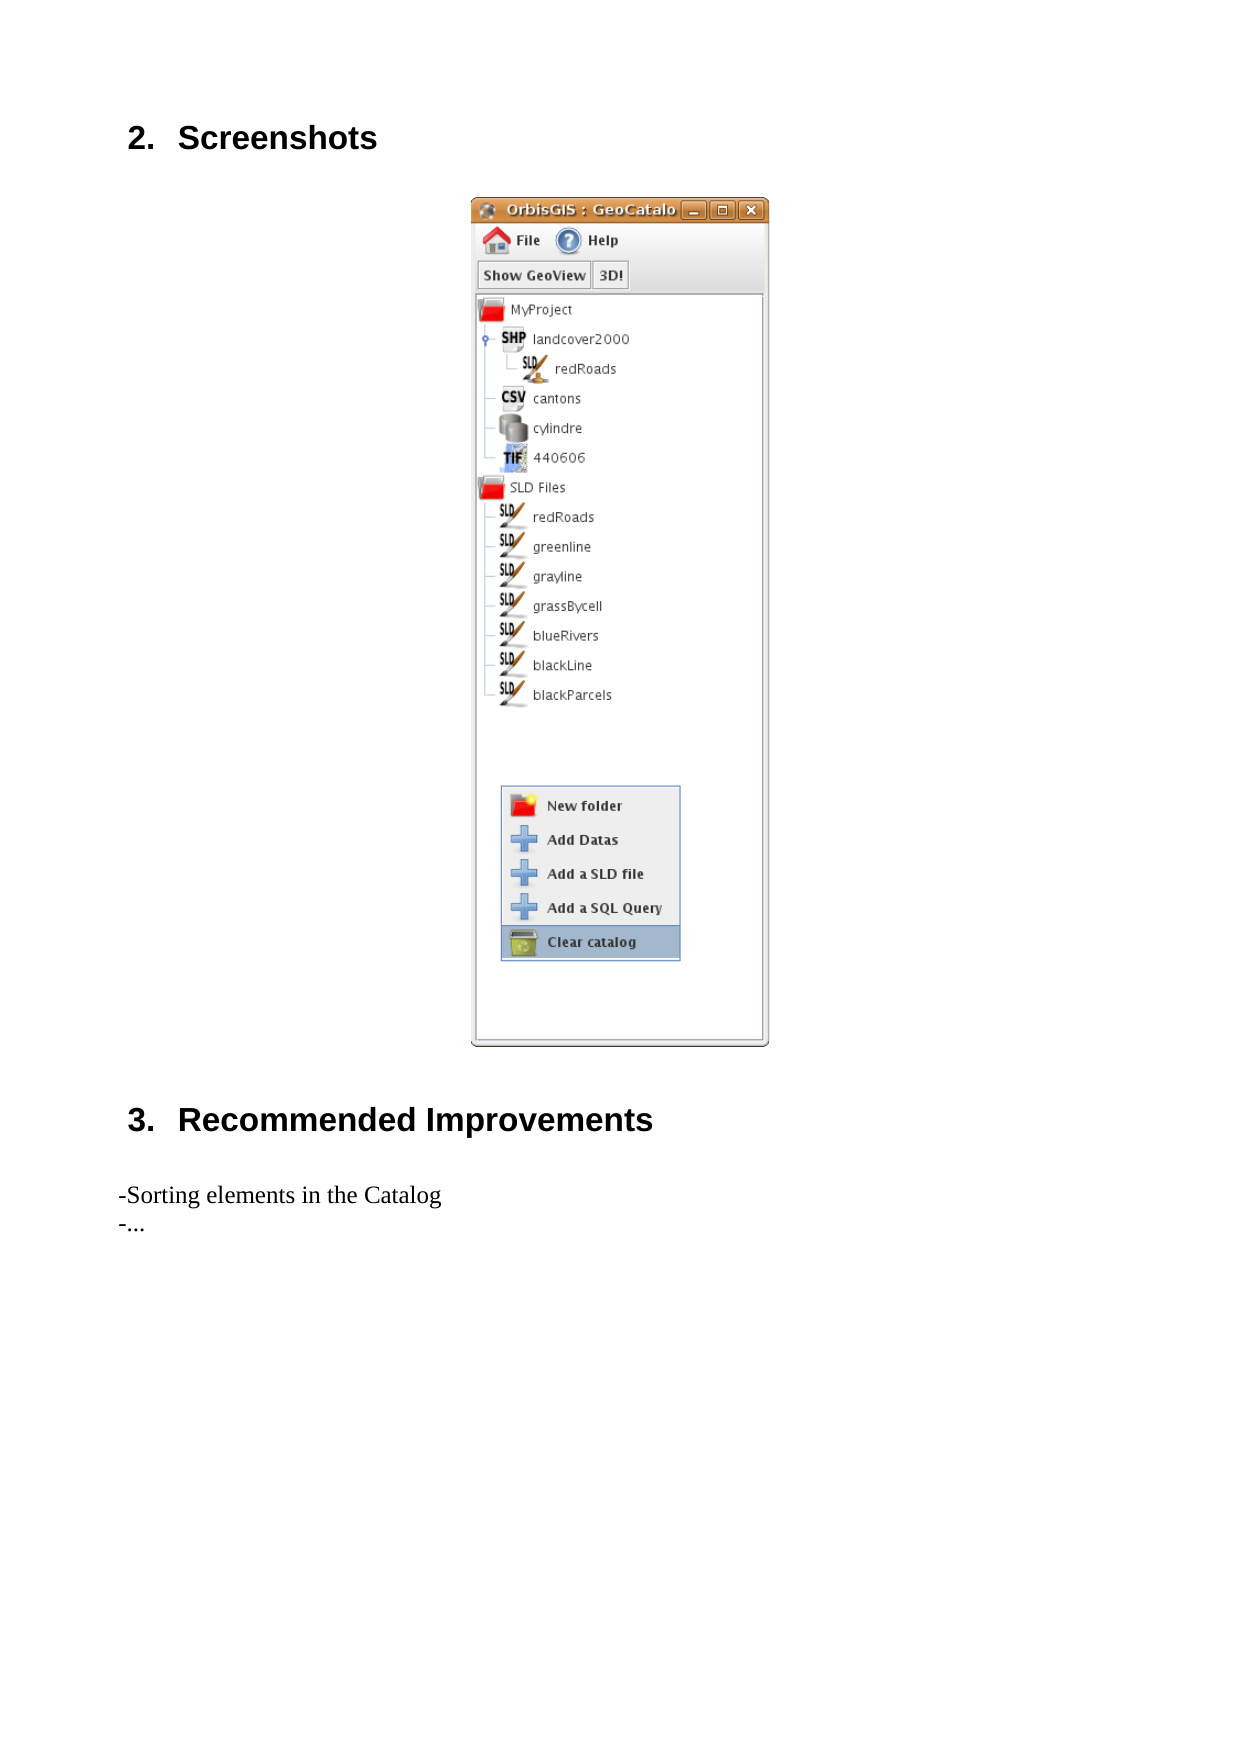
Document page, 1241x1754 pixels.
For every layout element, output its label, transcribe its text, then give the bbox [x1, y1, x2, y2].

subtitle Recommended Improvements [118, 1100, 1122, 1138]
text -Sorting elements in the Catalog [118, 1180, 1122, 1208]
subtitle Screenshots [118, 118, 1122, 157]
text -... [118, 1208, 1122, 1237]
picture [471, 197, 770, 1047]
